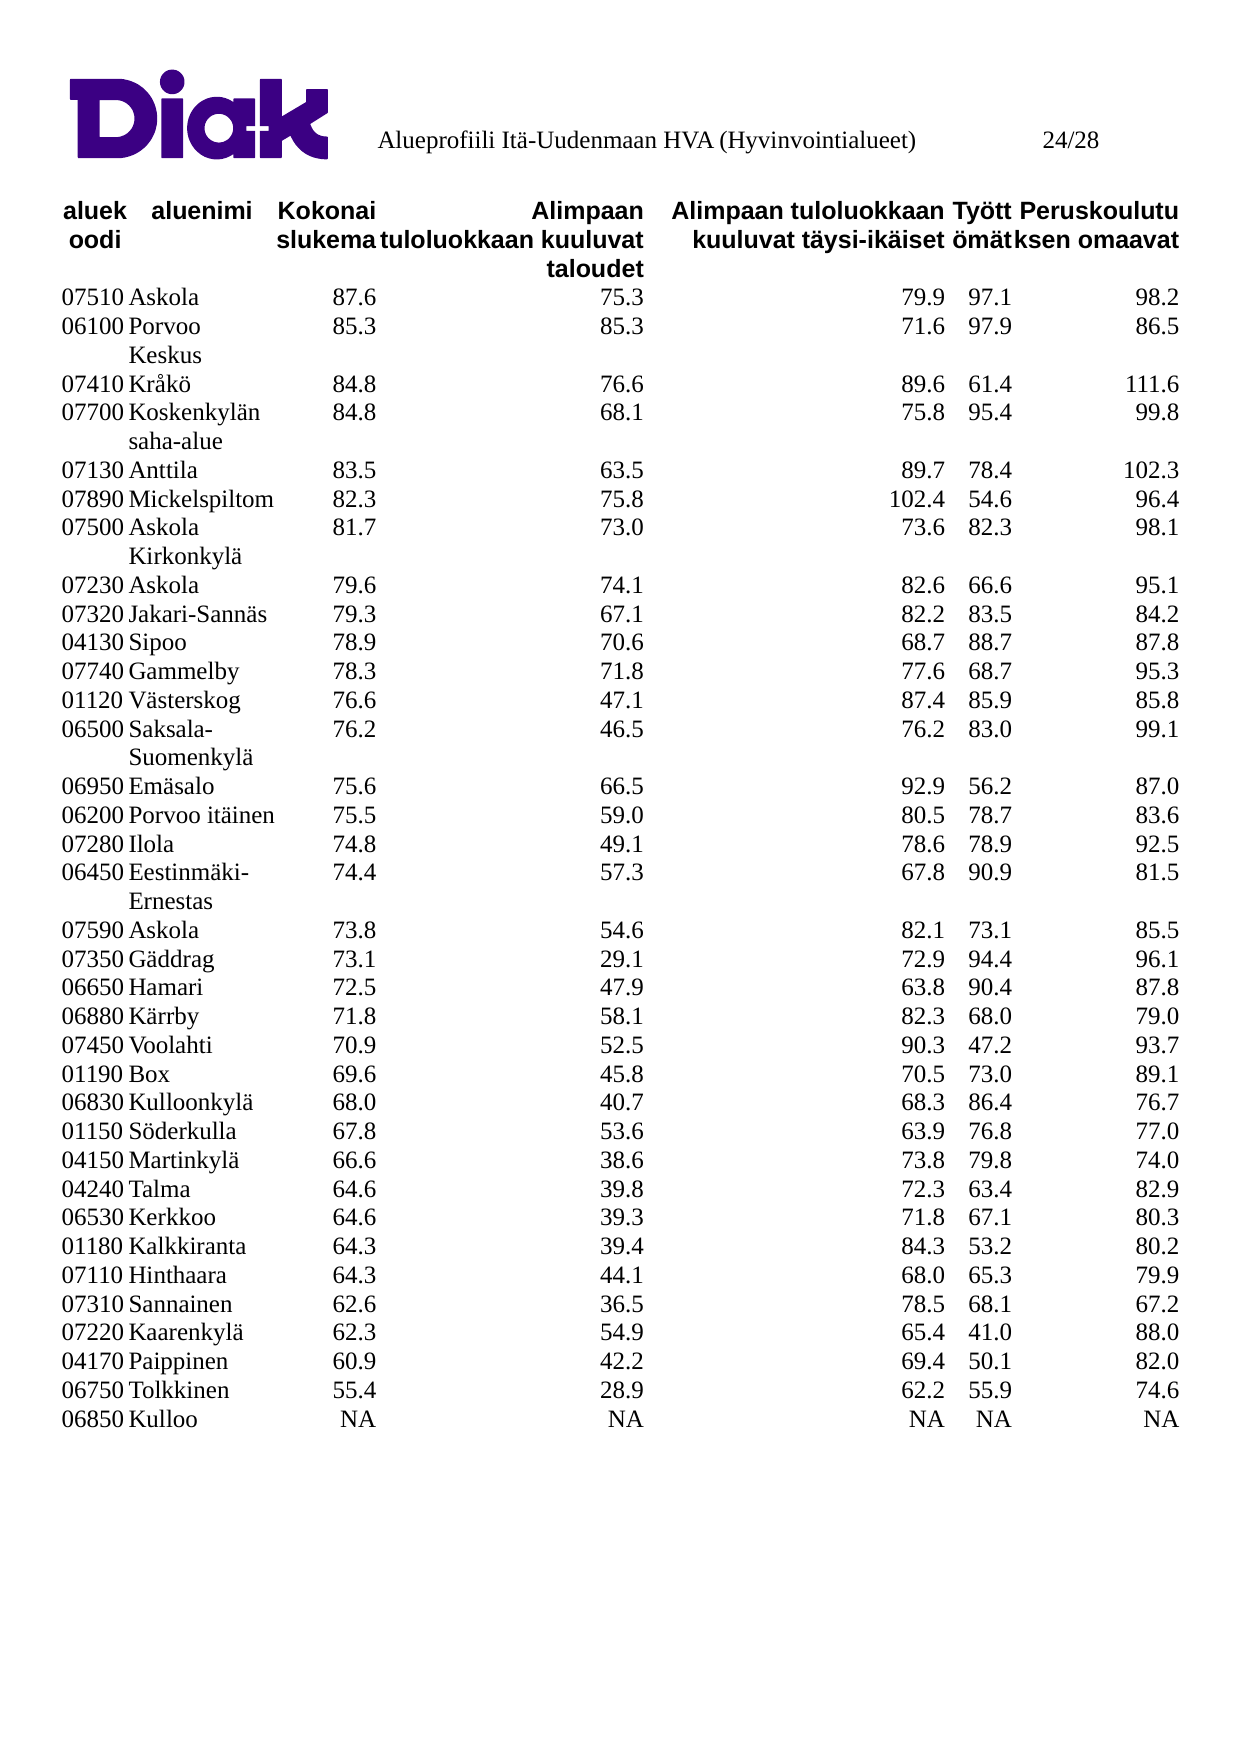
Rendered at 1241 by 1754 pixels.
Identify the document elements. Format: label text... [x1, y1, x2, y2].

table_cell Askola Kirkonkylä [128, 513, 276, 570]
table_cell 62.3 [276, 1318, 376, 1346]
table_header Peruskoulutuksen omaavat [1012, 196, 1179, 282]
table_cell Askola [128, 283, 276, 311]
table_cell 56.2 [945, 771, 1012, 800]
table_cell 01190 [61, 1059, 128, 1087]
table_cell 64.6 [276, 1174, 376, 1202]
table_cell 67.8 [276, 1116, 376, 1145]
table_header aluenimi [128, 196, 276, 282]
table_cell 65.4 [644, 1318, 945, 1346]
table_cell 38.6 [376, 1145, 644, 1174]
table_cell 75.8 [376, 484, 644, 512]
table_cell Saksala-Suomenkylä [128, 714, 276, 771]
table_cell 58.1 [376, 1001, 644, 1030]
table_cell 85.9 [945, 685, 1012, 714]
table_cell 06500 [61, 714, 128, 771]
table_header aluekoodi [61, 196, 128, 282]
table_cell 82.2 [644, 599, 945, 627]
table_cell 54.9 [376, 1318, 644, 1346]
table_cell 53.2 [945, 1231, 1012, 1260]
table_cell 73.0 [945, 1059, 1012, 1087]
table_cell 47.9 [376, 973, 644, 1001]
table_cell 84.8 [276, 398, 376, 455]
table_cell 04150 [61, 1145, 128, 1174]
table_cell 74.0 [1012, 1145, 1179, 1174]
table_cell 45.8 [376, 1059, 644, 1087]
table_cell 66.6 [945, 570, 1012, 599]
table_cell 06100 [61, 311, 128, 369]
table_cell 86.4 [945, 1088, 1012, 1116]
table_cell 93.7 [1012, 1030, 1179, 1059]
table_cell 74.8 [276, 829, 376, 857]
table_cell 85.3 [376, 311, 644, 369]
table_cell 66.5 [376, 771, 644, 800]
table_cell Voolahti [128, 1030, 276, 1059]
table_cell 07700 [61, 398, 128, 455]
table_cell 79.8 [945, 1145, 1012, 1174]
table_cell 80.2 [1012, 1231, 1179, 1260]
table_cell 67.1 [376, 599, 644, 627]
table_cell 83.5 [945, 599, 1012, 627]
table_cell 29.1 [376, 944, 644, 972]
table_cell 72.3 [644, 1174, 945, 1202]
table_cell 79.6 [276, 570, 376, 599]
table_cell 76.2 [644, 714, 945, 771]
table_cell 83.6 [1012, 800, 1179, 829]
table_cell 98.1 [1012, 513, 1179, 570]
table_cell Kulloo [128, 1404, 276, 1432]
table_cell 63.9 [644, 1116, 945, 1145]
table_cell 68.0 [276, 1088, 376, 1116]
table_cell 06850 [61, 1404, 128, 1432]
table_cell 78.5 [644, 1289, 945, 1317]
table_cell 68.0 [644, 1260, 945, 1289]
table_cell 69.4 [644, 1346, 945, 1375]
table_cell 55.9 [945, 1375, 1012, 1404]
table_cell 36.5 [376, 1289, 644, 1317]
table_cell 76.8 [945, 1116, 1012, 1145]
table_cell 57.3 [376, 858, 644, 915]
table_cell 67.2 [1012, 1289, 1179, 1317]
table_cell Tolkkinen [128, 1375, 276, 1404]
table_cell 81.5 [1012, 858, 1179, 915]
table_cell Söderkulla [128, 1116, 276, 1145]
table_cell 74.4 [276, 858, 376, 915]
table_cell 01120 [61, 685, 128, 714]
table_cell 88.0 [1012, 1318, 1179, 1346]
table_cell 07500 [61, 513, 128, 570]
table_cell 97.1 [945, 283, 1012, 311]
table_cell 89.1 [1012, 1059, 1179, 1087]
table_cell 89.6 [644, 369, 945, 397]
table_cell 92.9 [644, 771, 945, 800]
table_cell 79.3 [276, 599, 376, 627]
table_cell 28.9 [376, 1375, 644, 1404]
table_cell 83.5 [276, 455, 376, 484]
table_cell NA [276, 1404, 376, 1432]
table_cell 64.3 [276, 1231, 376, 1260]
table_cell 60.9 [276, 1346, 376, 1375]
table_cell NA [1012, 1404, 1179, 1432]
table_cell Mickelspiltom [128, 484, 276, 512]
table_cell 70.9 [276, 1030, 376, 1059]
table_cell 99.8 [1012, 398, 1179, 455]
table_cell 04240 [61, 1174, 128, 1202]
table_cell 07890 [61, 484, 128, 512]
table_cell 53.6 [376, 1116, 644, 1145]
table_cell 07740 [61, 656, 128, 685]
table_cell 78.9 [276, 628, 376, 656]
table_cell 07450 [61, 1030, 128, 1059]
table_cell 73.8 [276, 915, 376, 944]
table_cell 111.6 [1012, 369, 1179, 397]
table_cell 90.9 [945, 858, 1012, 915]
table_cell 70.5 [644, 1059, 945, 1087]
table_cell 86.5 [1012, 311, 1179, 369]
table_cell 06530 [61, 1203, 128, 1231]
table_cell Gäddrag [128, 944, 276, 972]
table_cell 44.1 [376, 1260, 644, 1289]
table_cell 06200 [61, 800, 128, 829]
table_cell Koskenkylän saha-alue [128, 398, 276, 455]
table_cell 54.6 [376, 915, 644, 944]
table_cell Sipoo [128, 628, 276, 656]
table_cell 68.1 [376, 398, 644, 455]
table_cell 61.4 [945, 369, 1012, 397]
table_cell 72.5 [276, 973, 376, 1001]
table_cell 68.3 [644, 1088, 945, 1116]
table_cell 88.7 [945, 628, 1012, 656]
table_cell Emäsalo [128, 771, 276, 800]
table_cell Hinthaara [128, 1260, 276, 1289]
table_cell 68.7 [945, 656, 1012, 685]
table_cell 06880 [61, 1001, 128, 1030]
table_cell 83.0 [945, 714, 1012, 771]
table_cell 06650 [61, 973, 128, 1001]
table_cell 78.6 [644, 829, 945, 857]
table_cell 85.5 [1012, 915, 1179, 944]
table_cell 82.6 [644, 570, 945, 599]
table_cell 74.6 [1012, 1375, 1179, 1404]
table_cell Eestinmäki-Ernestas [128, 858, 276, 915]
table_cell 67.1 [945, 1203, 1012, 1231]
table_cell 68.7 [644, 628, 945, 656]
table_cell 79.9 [1012, 1260, 1179, 1289]
table_cell NA [376, 1404, 644, 1432]
table_cell 07320 [61, 599, 128, 627]
table_cell 39.8 [376, 1174, 644, 1202]
table_cell 82.9 [1012, 1174, 1179, 1202]
table_cell 52.5 [376, 1030, 644, 1059]
table_cell Anttila [128, 455, 276, 484]
table_cell 94.4 [945, 944, 1012, 972]
table_cell 04130 [61, 628, 128, 656]
table_cell Porvoo Keskus [128, 311, 276, 369]
table_cell Ilola [128, 829, 276, 857]
table_cell 06750 [61, 1375, 128, 1404]
table_cell 64.3 [276, 1260, 376, 1289]
table_cell 07590 [61, 915, 128, 944]
table_cell 73.8 [644, 1145, 945, 1174]
table_cell 63.8 [644, 973, 945, 1001]
table_cell 76.2 [276, 714, 376, 771]
table_cell Porvoo itäinen [128, 800, 276, 829]
table_cell 46.5 [376, 714, 644, 771]
table_cell 77.0 [1012, 1116, 1179, 1145]
table_cell 75.3 [376, 283, 644, 311]
table_cell 06950 [61, 771, 128, 800]
table_cell 07510 [61, 283, 128, 311]
table_cell 79.9 [644, 283, 945, 311]
table_cell 82.0 [1012, 1346, 1179, 1375]
table_cell Martinkylä [128, 1145, 276, 1174]
table_cell 68.0 [945, 1001, 1012, 1030]
table_cell 78.7 [945, 800, 1012, 829]
table_cell 66.6 [276, 1145, 376, 1174]
table_cell 71.6 [644, 311, 945, 369]
table_cell 87.8 [1012, 973, 1179, 1001]
table_cell 89.7 [644, 455, 945, 484]
table_cell 55.4 [276, 1375, 376, 1404]
table_cell 71.8 [376, 656, 644, 685]
table_cell 07310 [61, 1289, 128, 1317]
table_cell 87.4 [644, 685, 945, 714]
table_cell Box [128, 1059, 276, 1087]
table_cell Kaarenkylä [128, 1318, 276, 1346]
table_cell 90.3 [644, 1030, 945, 1059]
table_cell 63.5 [376, 455, 644, 484]
table_cell 80.5 [644, 800, 945, 829]
table_cell 69.6 [276, 1059, 376, 1087]
table_cell 06830 [61, 1088, 128, 1116]
table_cell 64.6 [276, 1203, 376, 1231]
table_header Työttömät [945, 196, 1012, 282]
table_cell Askola [128, 570, 276, 599]
table_cell 73.0 [376, 513, 644, 570]
table_cell 07220 [61, 1318, 128, 1346]
table_cell 78.3 [276, 656, 376, 685]
table_cell 75.6 [276, 771, 376, 800]
table_cell 50.1 [945, 1346, 1012, 1375]
table_cell 72.9 [644, 944, 945, 972]
table_cell 62.6 [276, 1289, 376, 1317]
table_cell 96.4 [1012, 484, 1179, 512]
table_cell Sannainen [128, 1289, 276, 1317]
table_cell 82.3 [276, 484, 376, 512]
table_cell 95.4 [945, 398, 1012, 455]
table_cell 85.3 [276, 311, 376, 369]
table_cell 96.1 [1012, 944, 1179, 972]
table_cell 75.8 [644, 398, 945, 455]
table_cell 90.4 [945, 973, 1012, 1001]
table_cell 71.8 [644, 1203, 945, 1231]
table_cell 73.1 [276, 944, 376, 972]
table_cell 95.1 [1012, 570, 1179, 599]
table_cell 99.1 [1012, 714, 1179, 771]
table_header Alimpaan tuloluokkaan kuuluvat taloudet [376, 196, 644, 282]
table_cell 01180 [61, 1231, 128, 1260]
table_cell 07130 [61, 455, 128, 484]
table_cell 74.1 [376, 570, 644, 599]
table_cell 77.6 [644, 656, 945, 685]
table_cell Kråkö [128, 369, 276, 397]
table_cell 81.7 [276, 513, 376, 570]
table_cell Hamari [128, 973, 276, 1001]
table_cell 01150 [61, 1116, 128, 1145]
table_cell 65.3 [945, 1260, 1012, 1289]
table_cell 78.4 [945, 455, 1012, 484]
table_cell 78.9 [945, 829, 1012, 857]
table_cell 39.3 [376, 1203, 644, 1231]
table_cell 102.3 [1012, 455, 1179, 484]
table_cell 07230 [61, 570, 128, 599]
table_cell 62.2 [644, 1375, 945, 1404]
table_cell NA [945, 1404, 1012, 1432]
table_cell 42.2 [376, 1346, 644, 1375]
table_cell 07410 [61, 369, 128, 397]
table_cell 54.6 [945, 484, 1012, 512]
table_cell 76.6 [276, 685, 376, 714]
table_cell 82.1 [644, 915, 945, 944]
table_cell 87.6 [276, 283, 376, 311]
table_cell Askola [128, 915, 276, 944]
table_cell 84.3 [644, 1231, 945, 1260]
table_cell 68.1 [945, 1289, 1012, 1317]
table_cell 79.0 [1012, 1001, 1179, 1030]
table_cell 63.4 [945, 1174, 1012, 1202]
table_cell 82.3 [945, 513, 1012, 570]
table_cell 67.8 [644, 858, 945, 915]
table_cell 47.1 [376, 685, 644, 714]
table_cell 97.9 [945, 311, 1012, 369]
table_cell 49.1 [376, 829, 644, 857]
table_cell 07110 [61, 1260, 128, 1289]
table_cell 87.8 [1012, 628, 1179, 656]
table_cell 04170 [61, 1346, 128, 1375]
table_cell NA [644, 1404, 945, 1432]
table_cell 95.3 [1012, 656, 1179, 685]
table_cell 59.0 [376, 800, 644, 829]
table_cell 73.6 [644, 513, 945, 570]
table_header Alimpaan tuloluokkaan kuuluvat täysi-ikäiset [644, 196, 945, 282]
table_cell 07280 [61, 829, 128, 857]
table_cell 40.7 [376, 1088, 644, 1116]
table_cell 47.2 [945, 1030, 1012, 1059]
table_cell Kärrby [128, 1001, 276, 1030]
table_cell 80.3 [1012, 1203, 1179, 1231]
table_cell 71.8 [276, 1001, 376, 1030]
table_cell 41.0 [945, 1318, 1012, 1346]
table_cell Talma [128, 1174, 276, 1202]
table_cell 75.5 [276, 800, 376, 829]
table_cell 85.8 [1012, 685, 1179, 714]
table_cell 07350 [61, 944, 128, 972]
table_cell 76.6 [376, 369, 644, 397]
table_cell Kerkkoo [128, 1203, 276, 1231]
table_header Kokonaislukema [276, 196, 376, 282]
table_cell 82.3 [644, 1001, 945, 1030]
table_cell 76.7 [1012, 1088, 1179, 1116]
table_cell Västerskog [128, 685, 276, 714]
table_cell 70.6 [376, 628, 644, 656]
table_cell 06450 [61, 858, 128, 915]
table_cell Gammelby [128, 656, 276, 685]
table_cell 84.8 [276, 369, 376, 397]
table_cell 92.5 [1012, 829, 1179, 857]
table_cell 39.4 [376, 1231, 644, 1260]
table_cell 98.2 [1012, 283, 1179, 311]
table_cell Kalkkiranta [128, 1231, 276, 1260]
table_cell 84.2 [1012, 599, 1179, 627]
table_cell 87.0 [1012, 771, 1179, 800]
table_cell 102.4 [644, 484, 945, 512]
table_cell 73.1 [945, 915, 1012, 944]
table_cell Kulloonkylä [128, 1088, 276, 1116]
table_cell Jakari-Sannäs [128, 599, 276, 627]
table_cell Paippinen [128, 1346, 276, 1375]
